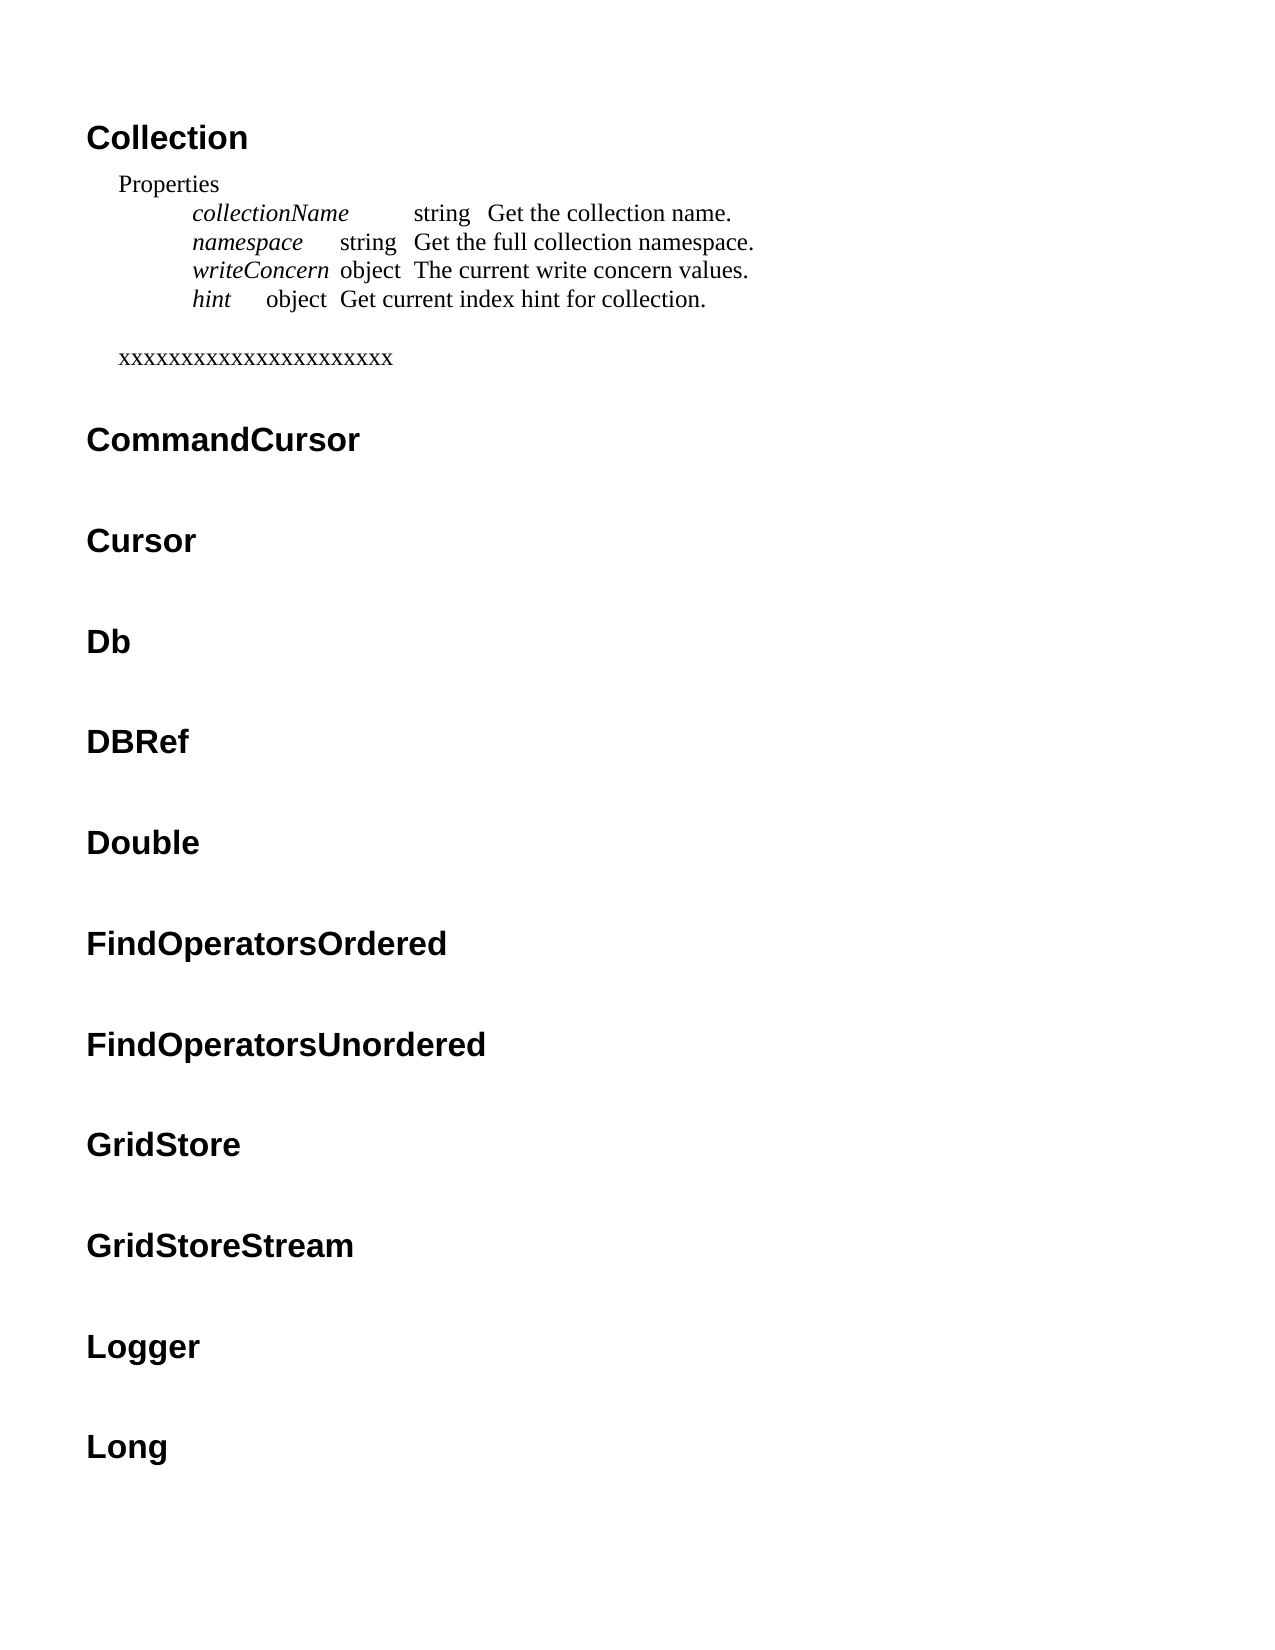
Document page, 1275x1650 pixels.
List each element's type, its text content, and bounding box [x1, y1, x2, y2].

subtitle DBRef [86, 722, 1157, 761]
text collectionName string Get the collection name. [192, 198, 1157, 227]
text hint object Get current index hint for collection. [192, 284, 1157, 313]
text namespace string Get the full collection namespace. [192, 227, 1157, 256]
subtitle Long [86, 1427, 1157, 1466]
subtitle GridStore [86, 1125, 1157, 1164]
subtitle Db [86, 622, 1157, 660]
subtitle GridStoreStream [86, 1226, 1157, 1264]
subtitle Cursor [86, 521, 1157, 559]
text Properties [118, 169, 1157, 198]
subtitle FindOperatorsOrdered [86, 924, 1157, 962]
subtitle FindOperatorsUnordered [86, 1024, 1157, 1063]
text writeConcern object The current write concern values. [192, 256, 1157, 284]
subtitle Double [86, 823, 1157, 862]
subtitle CommandCursor [86, 420, 1157, 459]
subtitle Collection [86, 118, 1157, 157]
subtitle Logger [86, 1327, 1157, 1365]
text xxxxxxxxxxxxxxxxxxxxxx [118, 342, 1157, 371]
